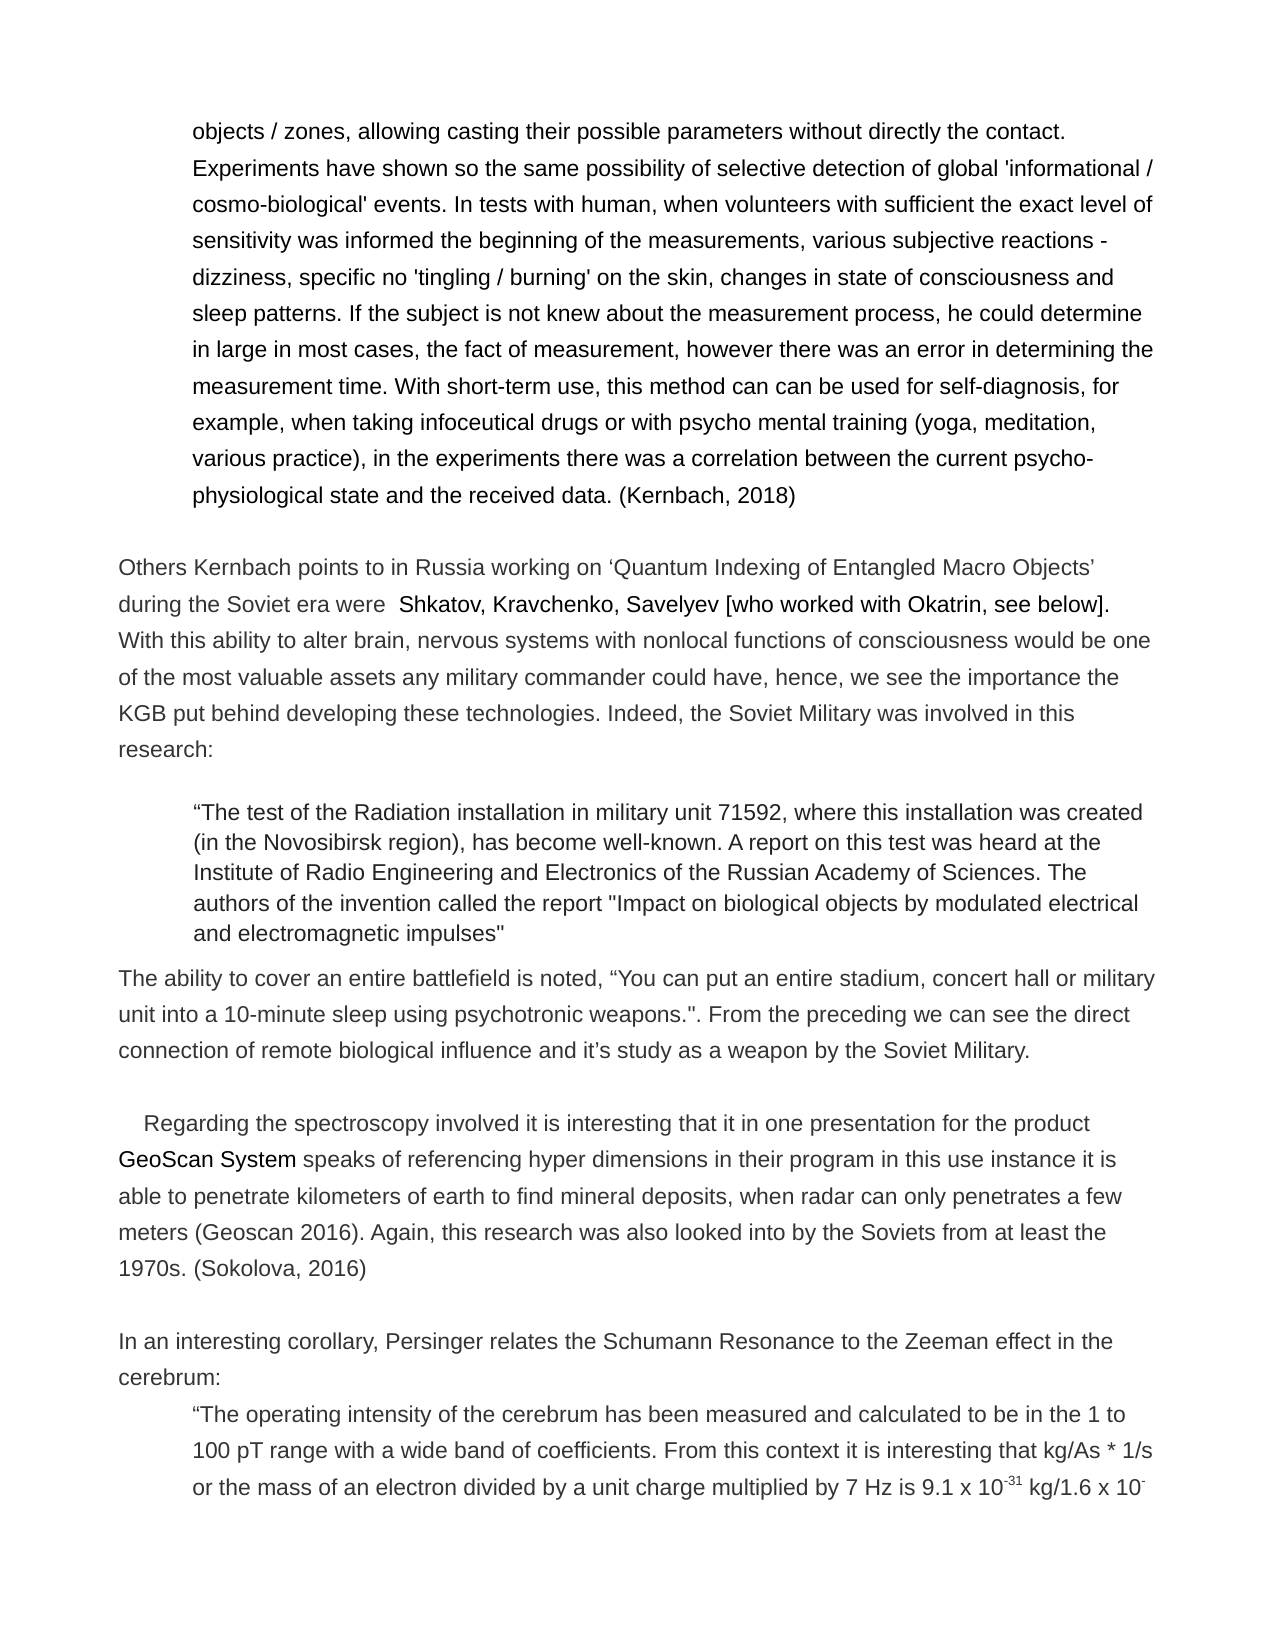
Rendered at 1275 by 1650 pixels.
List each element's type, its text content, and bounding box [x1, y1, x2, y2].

text objects / zones, allowing casting their possible parameters without directly the contact. Experiments have shown so the same possibility of selective detection of global 'informational / cosmo-biological' events. In tests with human, when volunteers with sufficient the exact level of sensitivity was informed the beginning of the measurements, various subjective reactions - dizziness, specific no 'tingling / burning' on the skin, changes in state of consciousness and sleep patterns. If the subject is not knew about the measurement process, he could determine in large in most cases, the fact of measurement, however there was an error in determining the measurement time. With short-term use, this method can can be used for self-diagnosis, for example, when taking infoceutical drugs or with psycho mental training (yoga, meditation, various practice), in the experiments there was a correlation between the current psycho-physiological state and the received data. (Kernbach, 2018) [192, 118, 1157, 508]
text Others Kernbach points to in Russia working on ‘Quantum Indexing of Entangled Macro Objects’ during the Soviet era were Shkatov, Kravchenko, Savelyev [who worked with Okatrin, see below]. With this ability to alter brain, nervous systems with nonlocal functions of consciousness would be one of the most valuable assets any military commander could have, hence, we see the importance the KGB put behind developing these technologies. Indeed, the Soviet Military was involved in this research: [118, 554, 1157, 762]
text The ability to cover an entire battlefield is noted, “You can put an entire stadium, concert hall or military unit into a 10-minute sleep using psychotronic weapons.". From the preceding we can see the direct connection of remote biological influence and it’s study as a weapon by the Soviet Military. [118, 964, 1157, 1063]
text In an interesting corollary, Persinger relates the Schumann Resonance to the Zeeman effect in the cerebrum: [118, 1328, 1157, 1391]
text Regarding the spectroscopy involved it is interesting that it in one presentation for the product GeoScan System speaks of referencing hyper dimensions in their program in this use instance it is able to penetrate kilometers of earth to find mineral deposits, when radar can only penetrates a few meters (Geoscan 2016). Again, this research was also looked into by the Soviets from at least the 1970s. (Sokolova, 2016) [118, 1110, 1157, 1282]
text “The test of the Radiation installation in military unit 71592, where this installation was created (in the Novosibirsk region), has become well-known. A report on this test was heard at the Institute of Radio Engineering and Electronics of the Russian Academy of Sciences. The authors of the invention called the report "Impact on biological objects by modulated electrical and electromagnetic impulses" [193, 799, 1157, 946]
text “The operating intensity of the cerebrum has been measured and calculated to be in the 1 to 100 pT range with a wide band of coefficients. From this context it is interesting that kg/As * 1/s or the mass of an electron divided by a unit charge multiplied by 7 Hz is 9.1 x 10-31 kg/1.6 x 10- [192, 1401, 1157, 1500]
